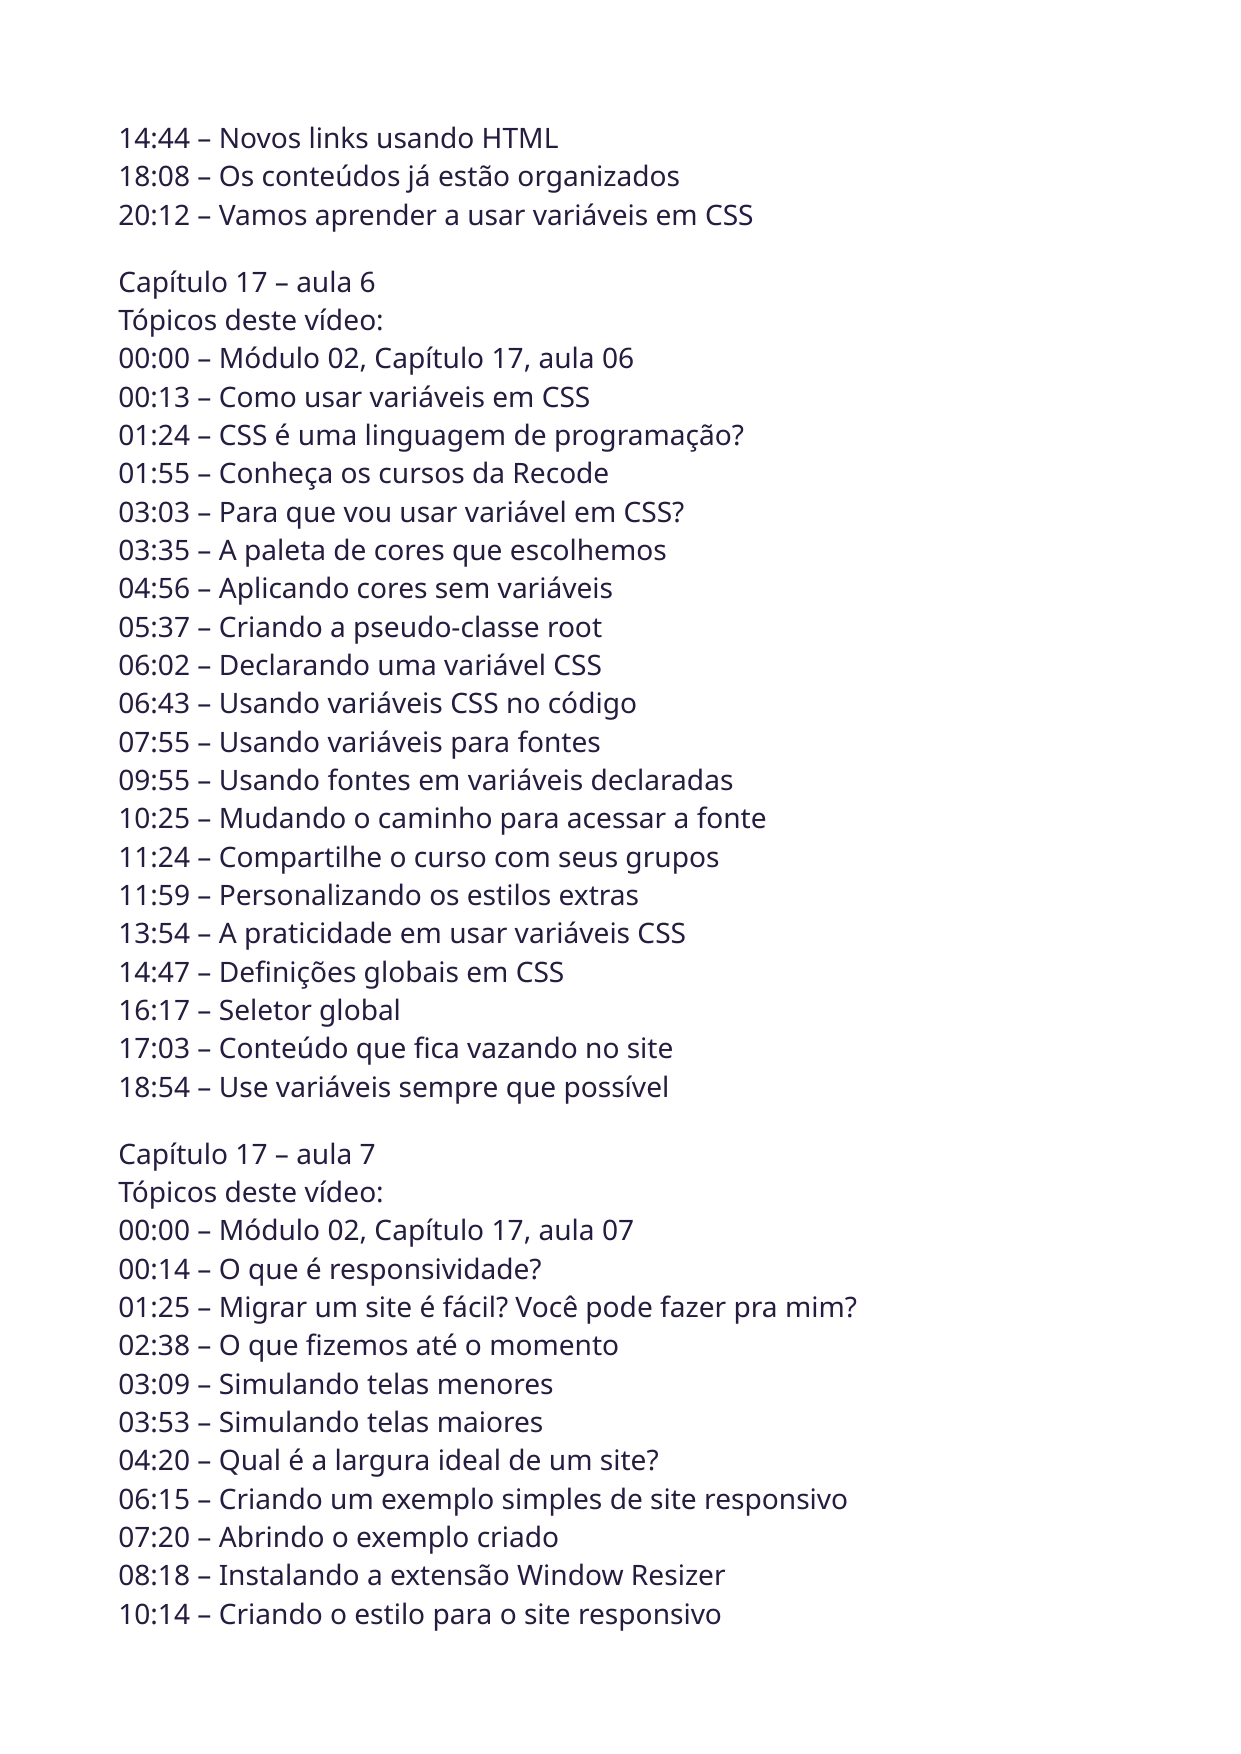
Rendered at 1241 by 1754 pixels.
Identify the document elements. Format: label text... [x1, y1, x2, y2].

text Capítulo 17 – aula 6 [118, 262, 1122, 300]
text 14:44 – Novos links usando HTML 18:08 – Os conteúdos já estão organizados 20:12 – Vamos aprender a usar variáveis em CSS [118, 118, 1122, 233]
text Tópicos deste vídeo: 00:00 – Módulo 02, Capítulo 17, aula 06 00:13 – Como usar variáveis em CSS 01:24 – CSS é uma linguagem de programação? 01:55 – Conheça os cursos da Recode 03:03 – Para que vou usar variável em CSS? 03:35 – A paleta de cores que escolhemos 04:56 – Aplicando cores sem variáveis 05:37 – Criando a pseudo-classe root 06:02 – Declarando uma variável CSS 06:43 – Usando variáveis CSS no código 07:55 – Usando variáveis para fontes 09:55 – Usando fontes em variáveis declaradas 10:25 – Mudando o caminho para acessar a fonte 11:24 – Compartilhe o curso com seus grupos 11:59 – Personalizando os estilos extras 13:54 – A praticidade em usar variáveis CSS 14:47 – Definições globais em CSS 16:17 – Seletor global 17:03 – Conteúdo que fica vazando no site 18:54 – Use variáveis sempre que possível [118, 300, 1122, 1105]
text Tópicos deste vídeo: 00:00 – Módulo 02, Capítulo 17, aula 07 00:14 – O que é responsividade? 01:25 – Migrar um site é fácil? Você pode fazer pra mim? 02:38 – O que fizemos até o momento 03:09 – Simulando telas menores 03:53 – Simulando telas maiores 04:20 – Qual é a largura ideal de um site? 06:15 – Criando um exemplo simples de site responsivo 07:20 – Abrindo o exemplo criado 08:18 – Instalando a extensão Window Resizer 10:14 – Criando o estilo para o site responsivo [118, 1172, 1122, 1632]
text Capítulo 17 – aula 7 [118, 1134, 1122, 1172]
